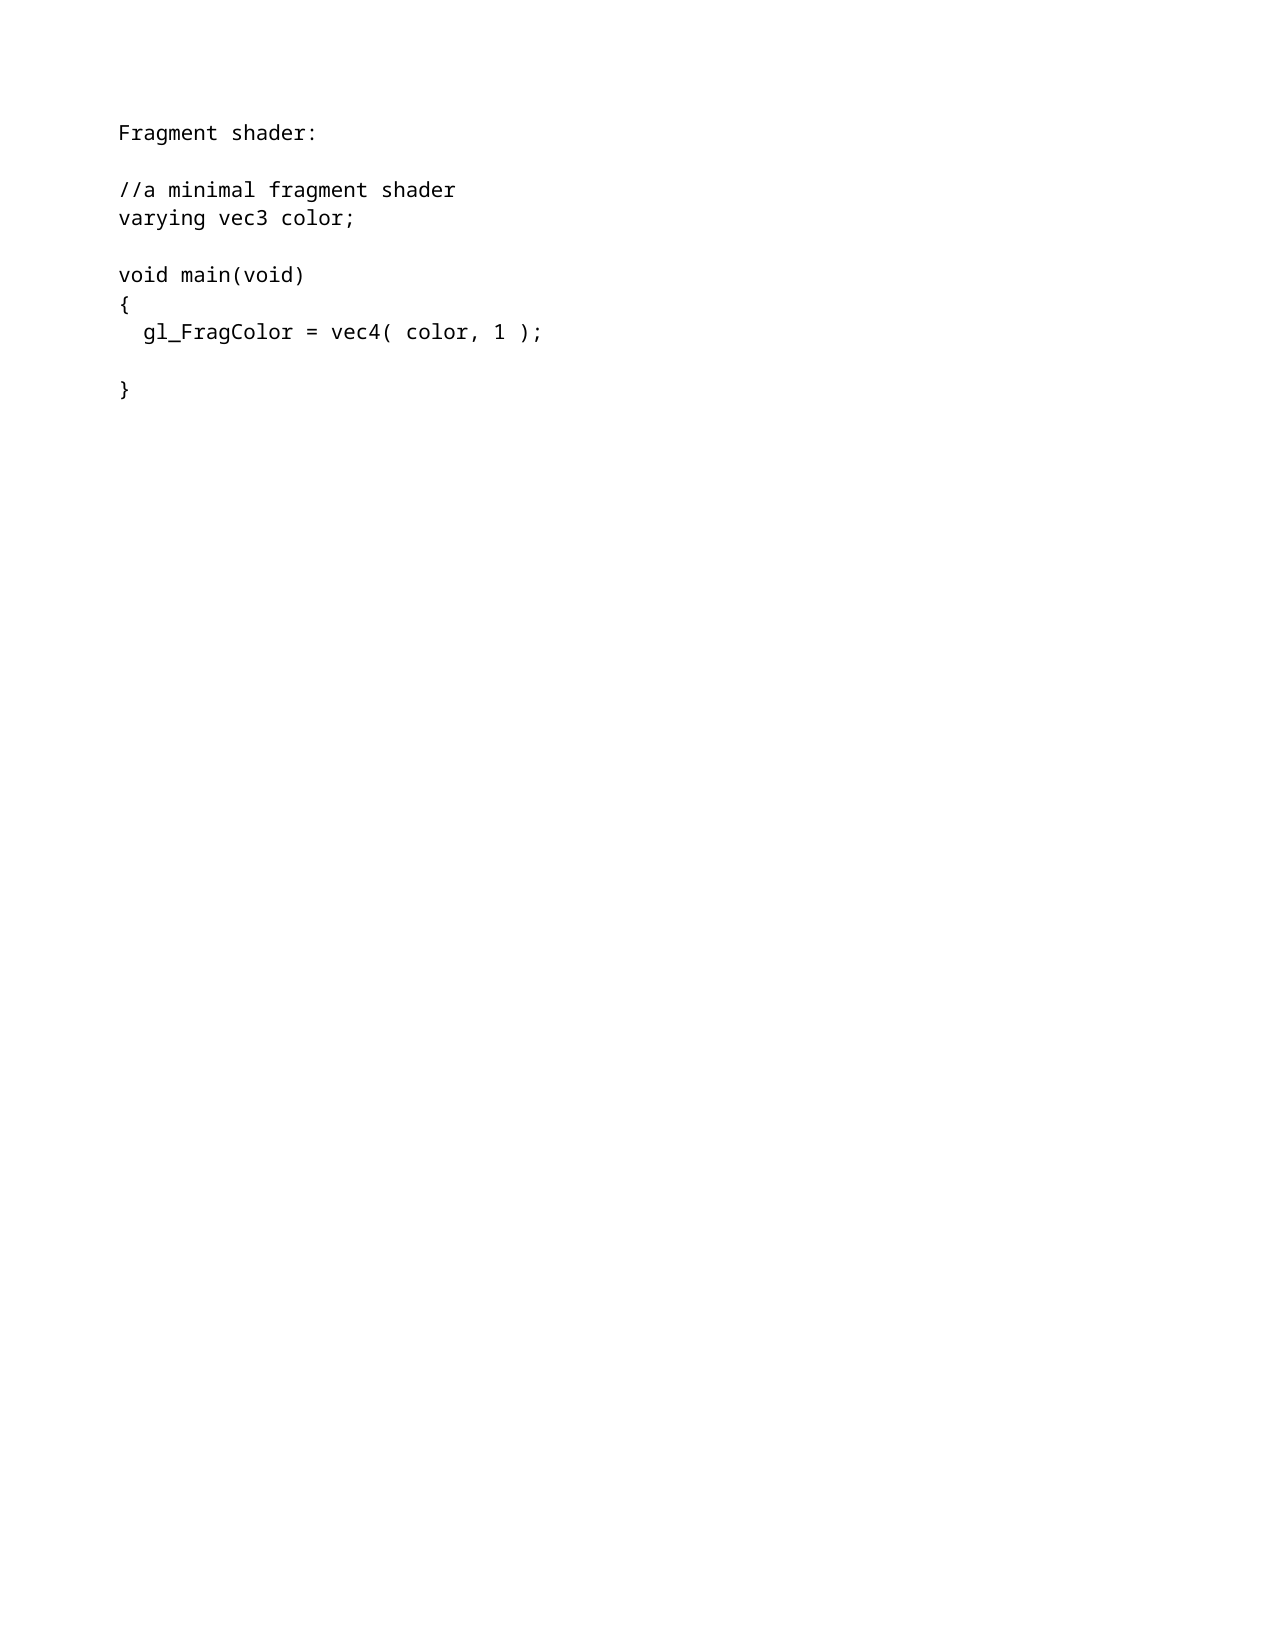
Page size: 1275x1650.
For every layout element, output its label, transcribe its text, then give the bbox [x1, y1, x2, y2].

text void main(void) [118, 260, 1157, 289]
text Fragment shader: [118, 118, 1157, 147]
text varying vec3 color; [118, 203, 1157, 232]
text { [118, 289, 1157, 317]
text //a minimal fragment shader [118, 175, 1157, 203]
text } [118, 374, 1157, 402]
text gl_FragColor = vec4( color, 1 ); [118, 317, 1157, 346]
